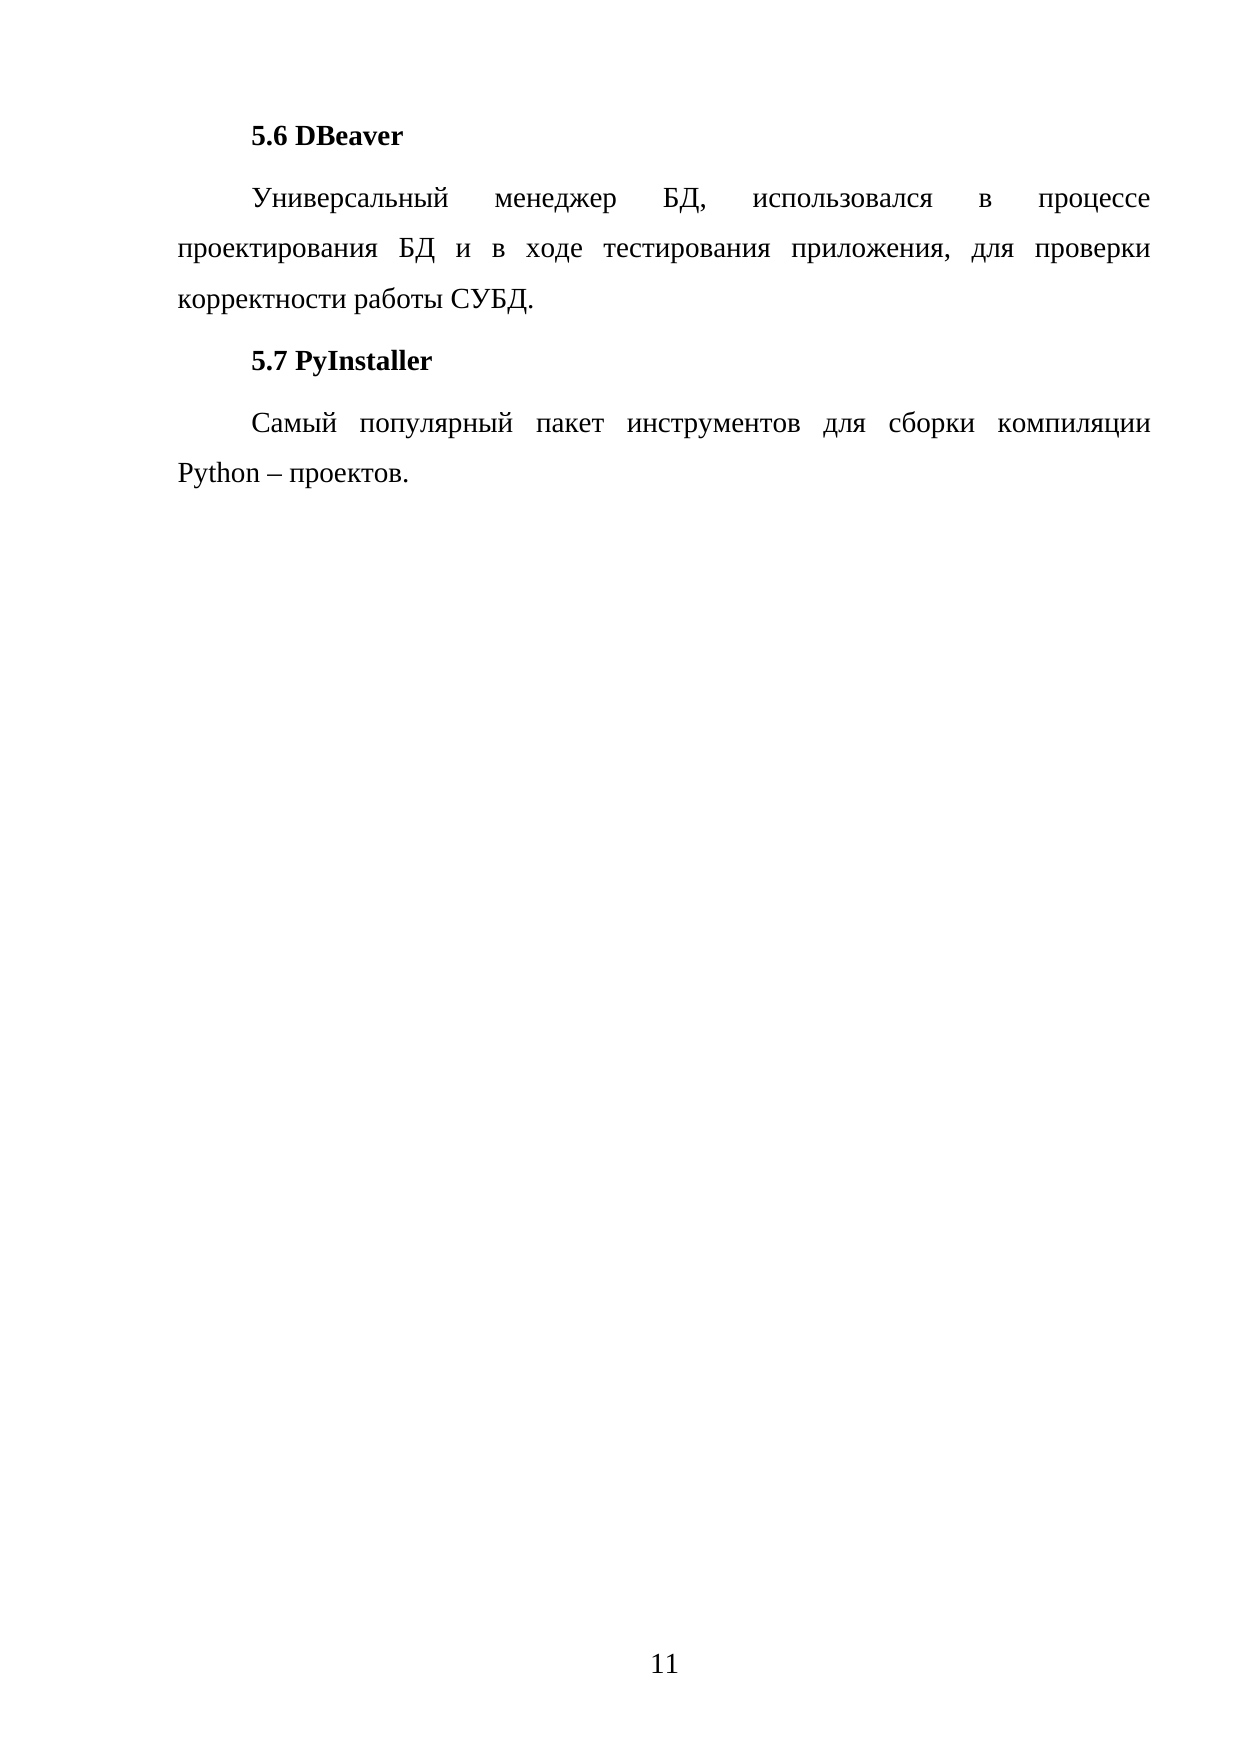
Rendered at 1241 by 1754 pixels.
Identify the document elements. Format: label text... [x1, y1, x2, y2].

text Самый популярный пакет инструментов для сборки компиляции Python – проектов. [177, 405, 1151, 489]
text 5.7 PyInstaller [177, 343, 1151, 377]
text Универсальный менеджер БД, использовался в процессе проектирования БД и в ходе тестирования приложения, для проверки корректности работы СУБД. [177, 180, 1151, 314]
text 5.6 DBeaver [177, 118, 1151, 152]
